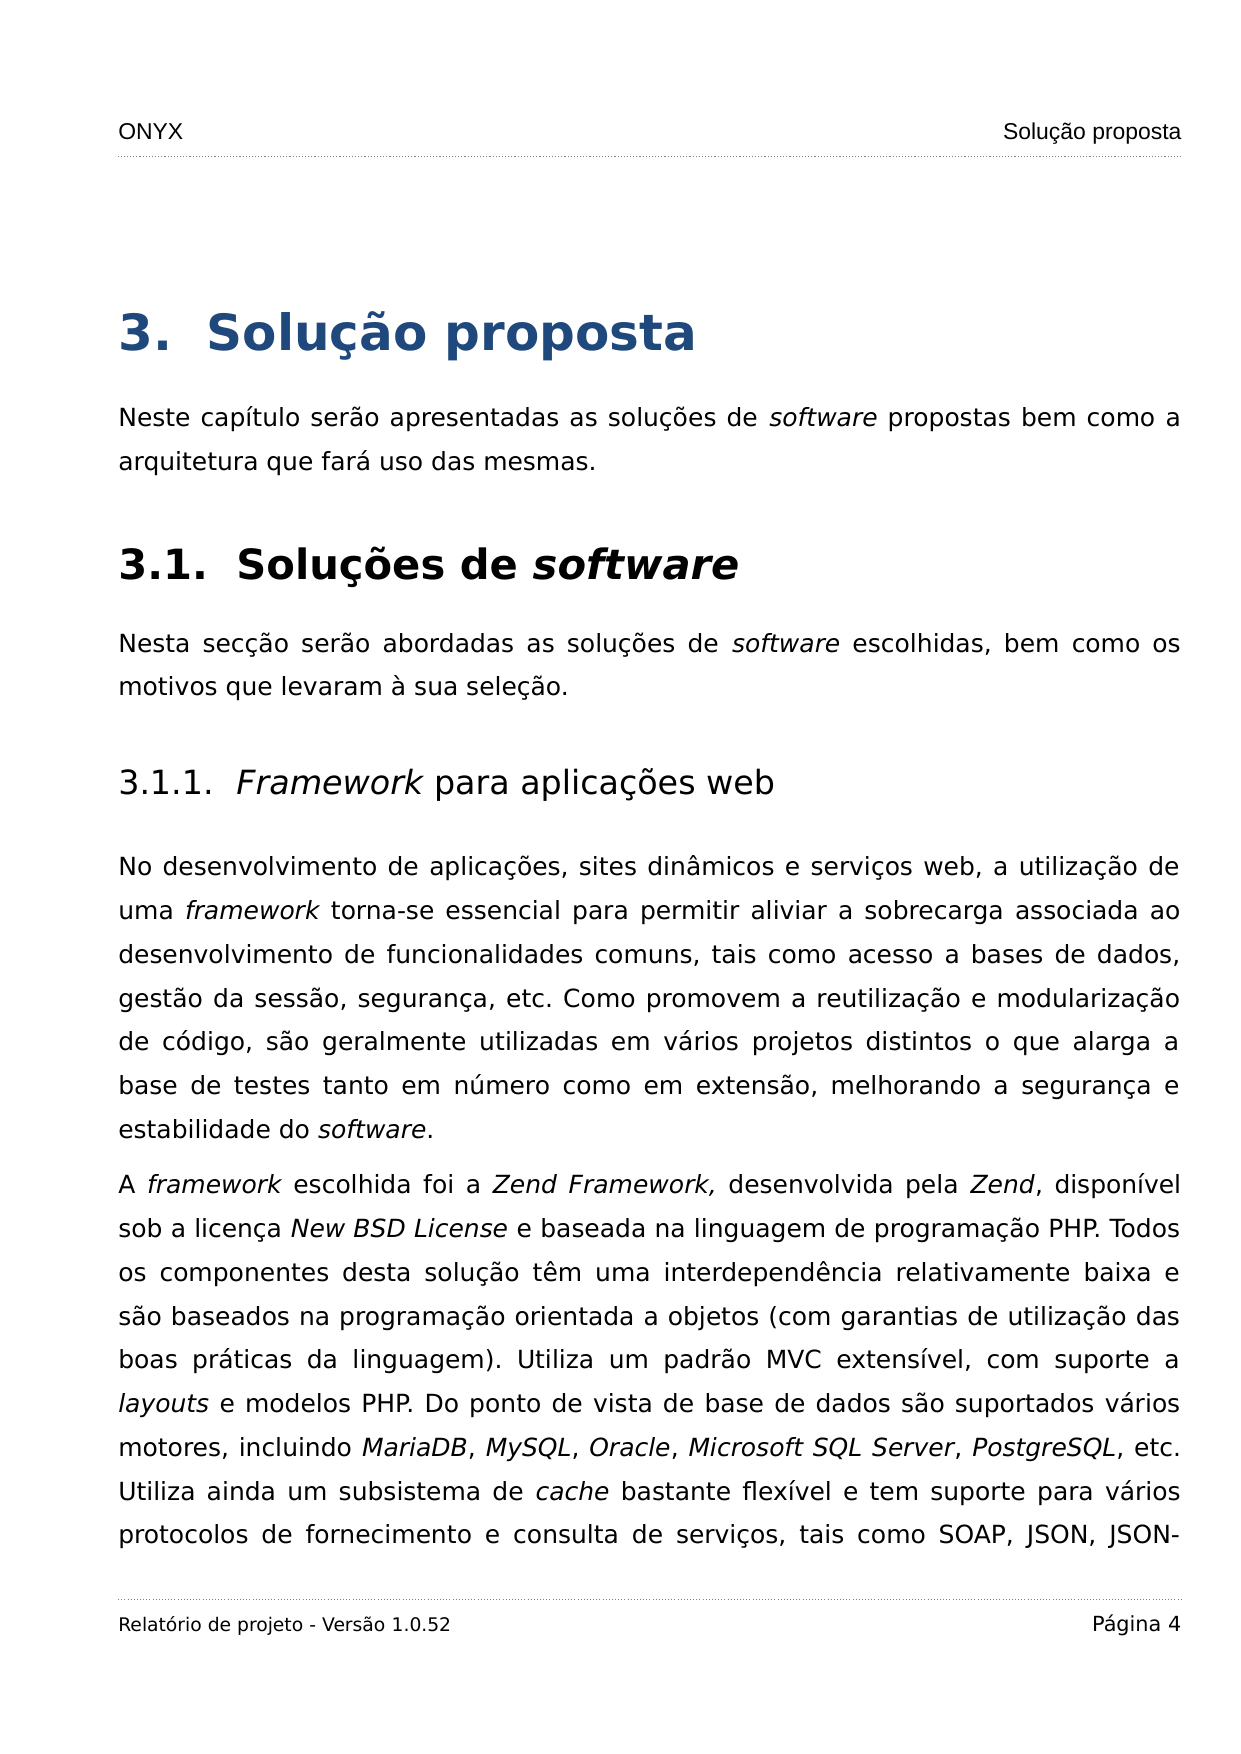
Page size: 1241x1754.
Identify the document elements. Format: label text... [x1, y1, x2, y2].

text Neste capítulo serão apresentadas as soluções de software propostas bem como a arquitetura que fará uso das mesmas. [118, 403, 1181, 476]
text No desenvolvimento de aplicações, sites dinâmicos e serviços web, a utilização de uma framework torna-se essencial para permitir aliviar a sobrecarga associada ao desenvolvimento de funcionalidades comuns, tais como acesso a bases de dados, gestão da sessão, segurança, etc. Como promovem a reutilização e modularização de código, são geralmente utilizadas em vários projetos distintos o que alarga a base de testes tanto em número como em extensão, melhorando a segurança e estabilidade do software. [118, 853, 1181, 1144]
text Nesta secção serão abordadas as soluções de software escolhidas, bem como os motivos que levaram à sua seleção. [118, 629, 1181, 702]
subtitle Soluções de software [118, 541, 1181, 590]
text A framework escolhida foi a Zend Framework, desenvolvida pela Zend, disponível sob a licença New BSD License e baseada na linguagem de programação PHP. Todos os componentes desta solução têm uma interdependência relativamente baixa e são baseados na programação orientada a objetos (com garantias de utilização das boas práticas da linguagem). Utiliza um padrão MVC extensível, com suporte a layouts e modelos PHP. Do ponto de vista de base de dados são suportados vários motores, incluindo MariaDB, MySQL, Oracle, Microsoft SQL Server, PostgreSQL, etc. Utiliza ainda um subsistema de cache bastante flexível e tem suporte para vários protocolos de fornecimento e consulta de serviços, tais como SOAP, JSON, JSON- [118, 1171, 1181, 1550]
subtitle Solução proposta [118, 304, 1181, 363]
subtitle Framework para aplicações web [118, 763, 1181, 802]
